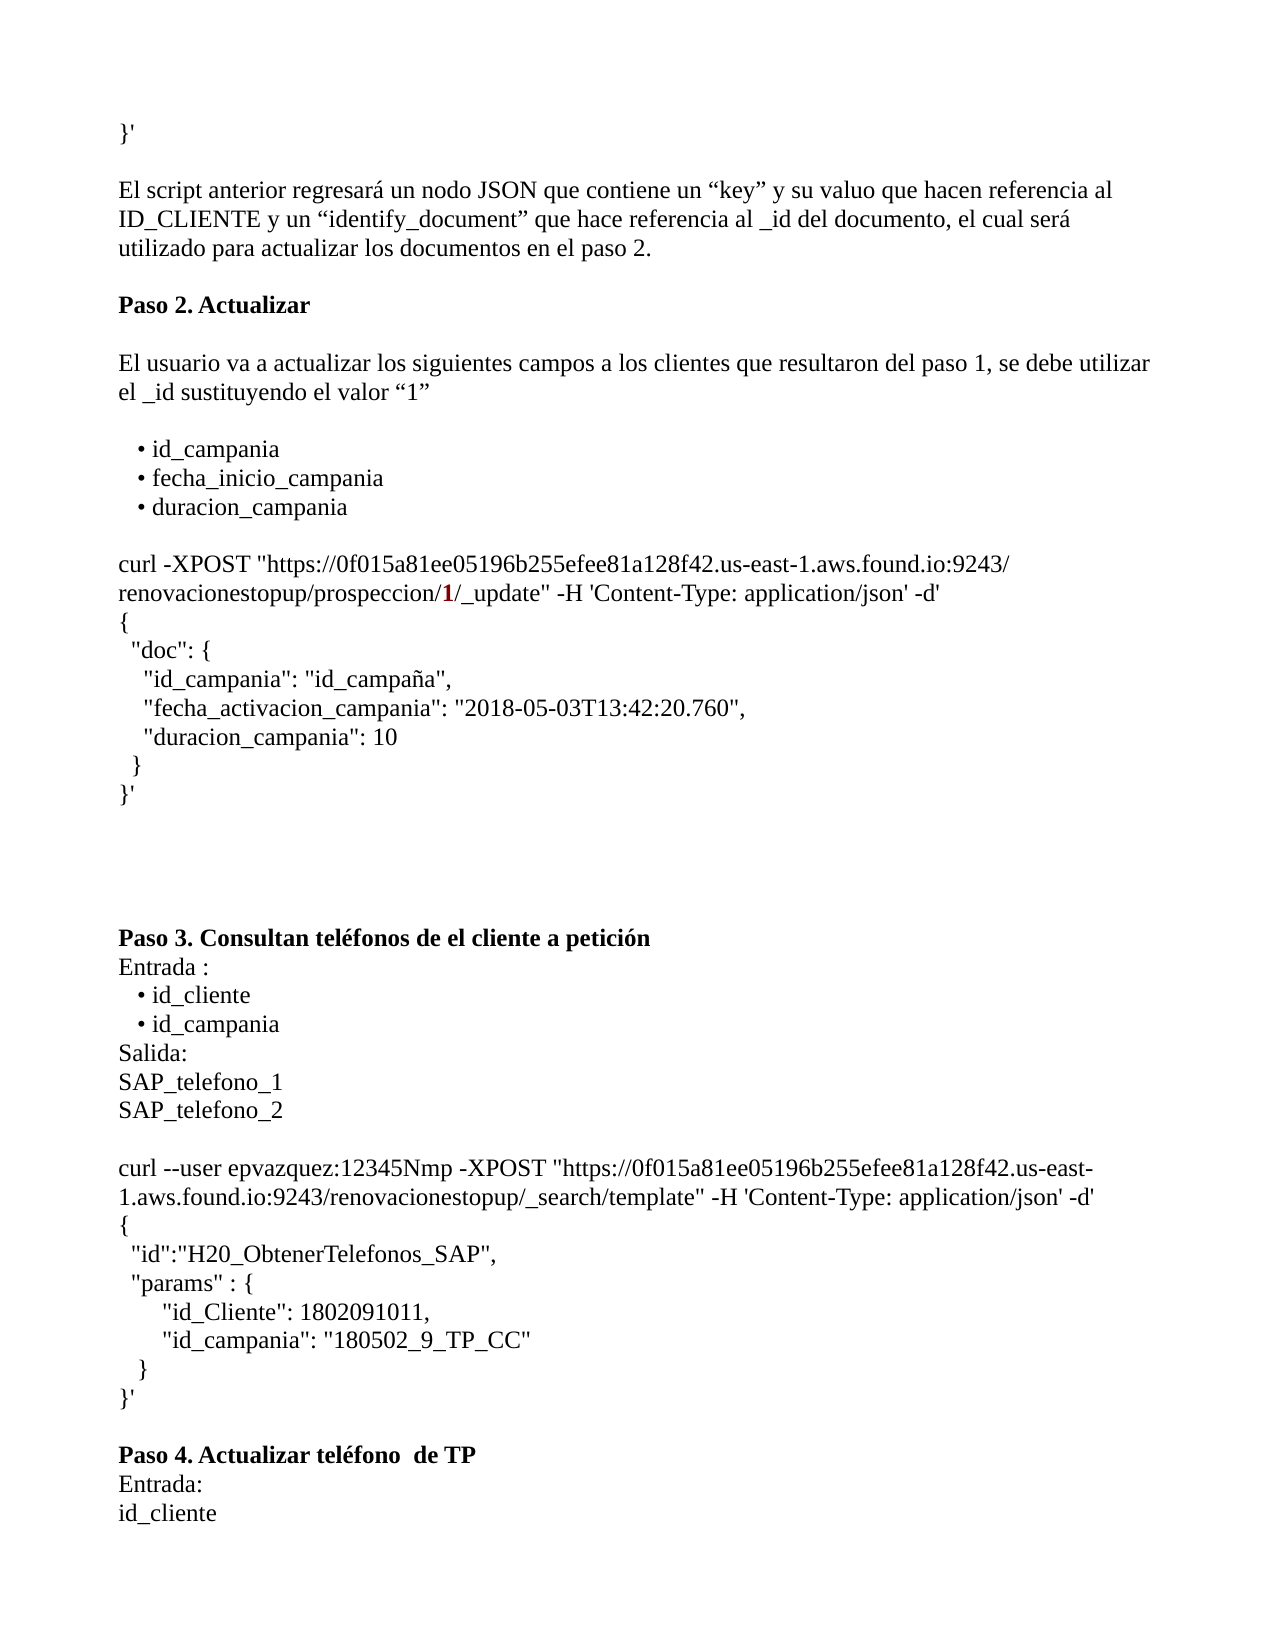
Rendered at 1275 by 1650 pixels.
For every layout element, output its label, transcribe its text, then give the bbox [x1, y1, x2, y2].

text } [118, 751, 1157, 779]
text { [118, 607, 1157, 636]
text • duracion_campania [118, 492, 1157, 521]
text Entrada: [118, 1469, 1157, 1498]
text "duracion_campania": 10 [118, 722, 1157, 751]
text • id_campania [118, 434, 1157, 463]
text Salida: [118, 1038, 1157, 1067]
text • id_campania [118, 1009, 1157, 1038]
text SAP_telefono_2 [118, 1096, 1157, 1124]
text } [118, 1354, 1157, 1383]
text "id_Cliente": 1802091011, [118, 1297, 1157, 1326]
text id_cliente [118, 1498, 1157, 1527]
text El usuario va a actualizar los siguientes campos a los clientes que resultaron del paso 1, se debe utilizar el _id sustituyendo el valor “1” [118, 348, 1157, 406]
text Paso 3. Consultan teléfonos de el cliente a petición [118, 923, 1157, 952]
text "id_campania": "180502_9_TP_CC" [118, 1326, 1157, 1354]
text Paso 2. Actualizar [118, 291, 1157, 319]
text "id_campania": "id_campaña", [118, 664, 1157, 693]
text }' [118, 1383, 1157, 1412]
text "id":"H20_ObtenerTelefonos_SAP", [118, 1239, 1157, 1268]
text "doc": { [118, 636, 1157, 664]
text • fecha_inicio_campania [118, 463, 1157, 492]
text { [118, 1211, 1157, 1239]
text "fecha_activacion_campania": "2018-05-03T13:42:20.760", [118, 693, 1157, 722]
text "params" : { [118, 1268, 1157, 1297]
text • id_cliente [118, 981, 1157, 1009]
text Paso 4. Actualizar teléfono de TP [118, 1441, 1157, 1469]
text }' [118, 118, 1157, 147]
text curl -XPOST "https://0f015a81ee05196b255efee81a128f42.us-east-1.aws.found.io:9243/renovacionestopup/prospeccion/1/_update" -H 'Content-Type: application/json' -d' [118, 549, 1157, 607]
text curl --user epvazquez:12345Nmp -XPOST "https://0f015a81ee05196b255efee81a128f42.us-east-1.aws.found.io:9243/renovacionestopup/_search/template" -H 'Content-Type: application/json' -d' [118, 1153, 1157, 1211]
text El script anterior regresará un nodo JSON que contiene un “key” y su valuo que hacen referencia al ID_CLIENTE y un “identify_document” que hace referencia al _id del documento, el cual será utilizado para actualizar los documentos en el paso 2. [118, 176, 1157, 262]
text Entrada : [118, 952, 1157, 981]
text SAP_telefono_1 [118, 1067, 1157, 1096]
text }' [118, 779, 1157, 808]
